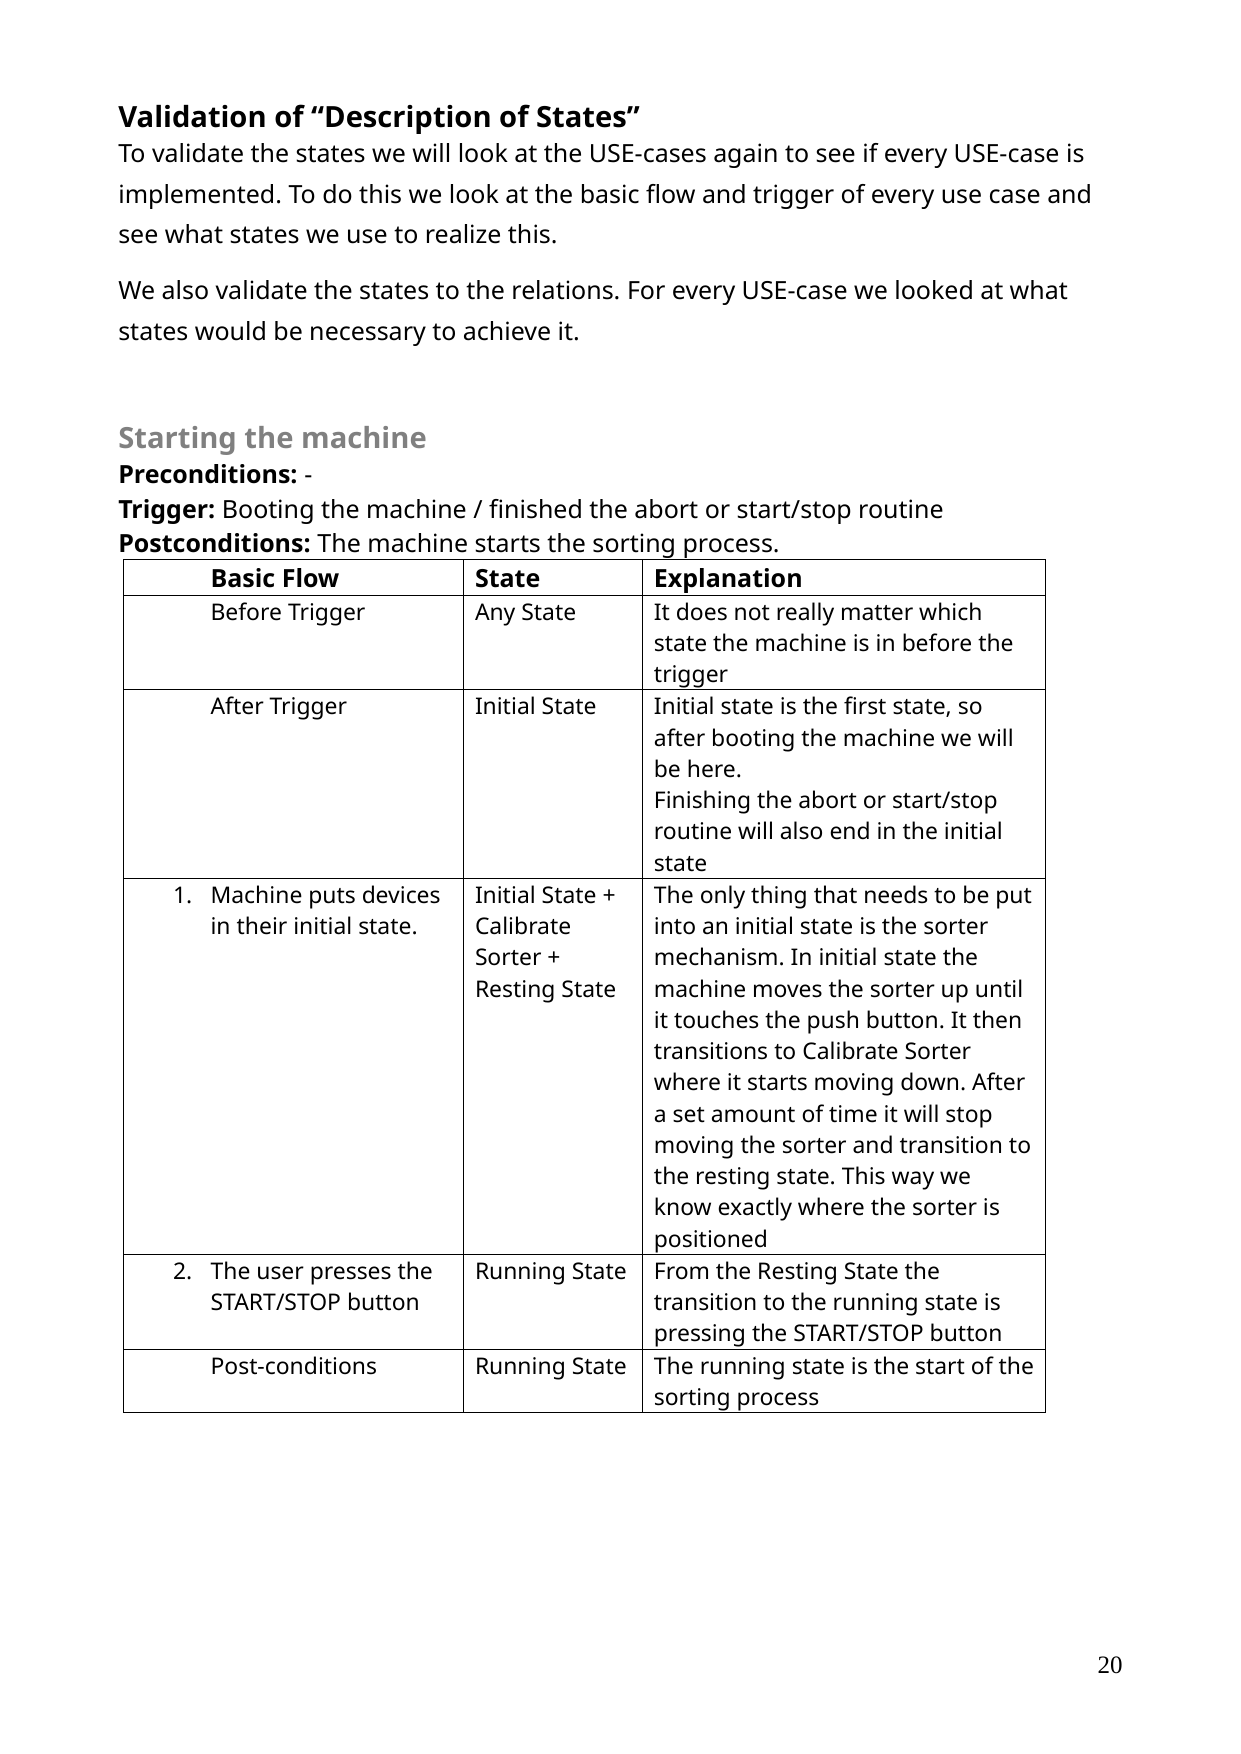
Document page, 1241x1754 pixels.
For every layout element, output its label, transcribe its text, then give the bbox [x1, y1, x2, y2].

table_header Explanation [643, 560, 1045, 594]
table_cell Machine puts devices in their initial state. [124, 879, 463, 1254]
table_cell From the Resting State the transition to the running state is pressing the START/STOP button [643, 1255, 1045, 1349]
text Postconditions: The machine starts the sorting process. [118, 525, 1122, 559]
subtitle Validation of “Description of States” [118, 96, 1122, 136]
table_cell The user presses the START/STOP button [124, 1255, 463, 1349]
subtitle Starting the machine [118, 417, 1122, 457]
text To validate the states we will look at the USE-cases again to see if every USE-case is implemented. To do this we look at the basic flow and trigger of every use case and see what states we use to realize this. [118, 136, 1122, 251]
text Preconditions: - [118, 457, 1122, 491]
table_cell Any State [464, 596, 642, 689]
table_header State [464, 560, 642, 594]
table_header Basic Flow [124, 560, 463, 594]
table_cell Running State [464, 1255, 642, 1349]
text Trigger: Booting the machine / finished the abort or start/stop routine [118, 491, 1122, 525]
table_cell It does not really matter which state the machine is in before the trigger [643, 596, 1045, 689]
table_cell The running state is the start of the sorting process [643, 1350, 1045, 1412]
table_cell Running State [464, 1350, 642, 1412]
table_cell After Trigger [124, 690, 463, 878]
table_cell Initial State + Calibrate Sorter + Resting State [464, 879, 642, 1254]
table_cell The only thing that needs to be put into an initial state is the sorter mechanism. In initial state the machine moves the sorter up until it touches the push button. It then transitions to Calibrate Sorter where it starts moving down. After a set amount of time it will stop moving the sorter and transition to the resting state. This way we know exactly where the sorter is positioned [643, 879, 1045, 1254]
table_cell Before Trigger [124, 596, 463, 689]
table_cell Initial State [464, 690, 642, 878]
table_cell Initial state is the first state, so after booting the machine we will be here. Finishing the abort or start/stop routine will also end in the initial state [643, 690, 1045, 878]
text We also validate the states to the relations. For every USE-case we looked at what states would be necessary to achieve it. [118, 273, 1122, 347]
table_cell Post-conditions [124, 1350, 463, 1412]
